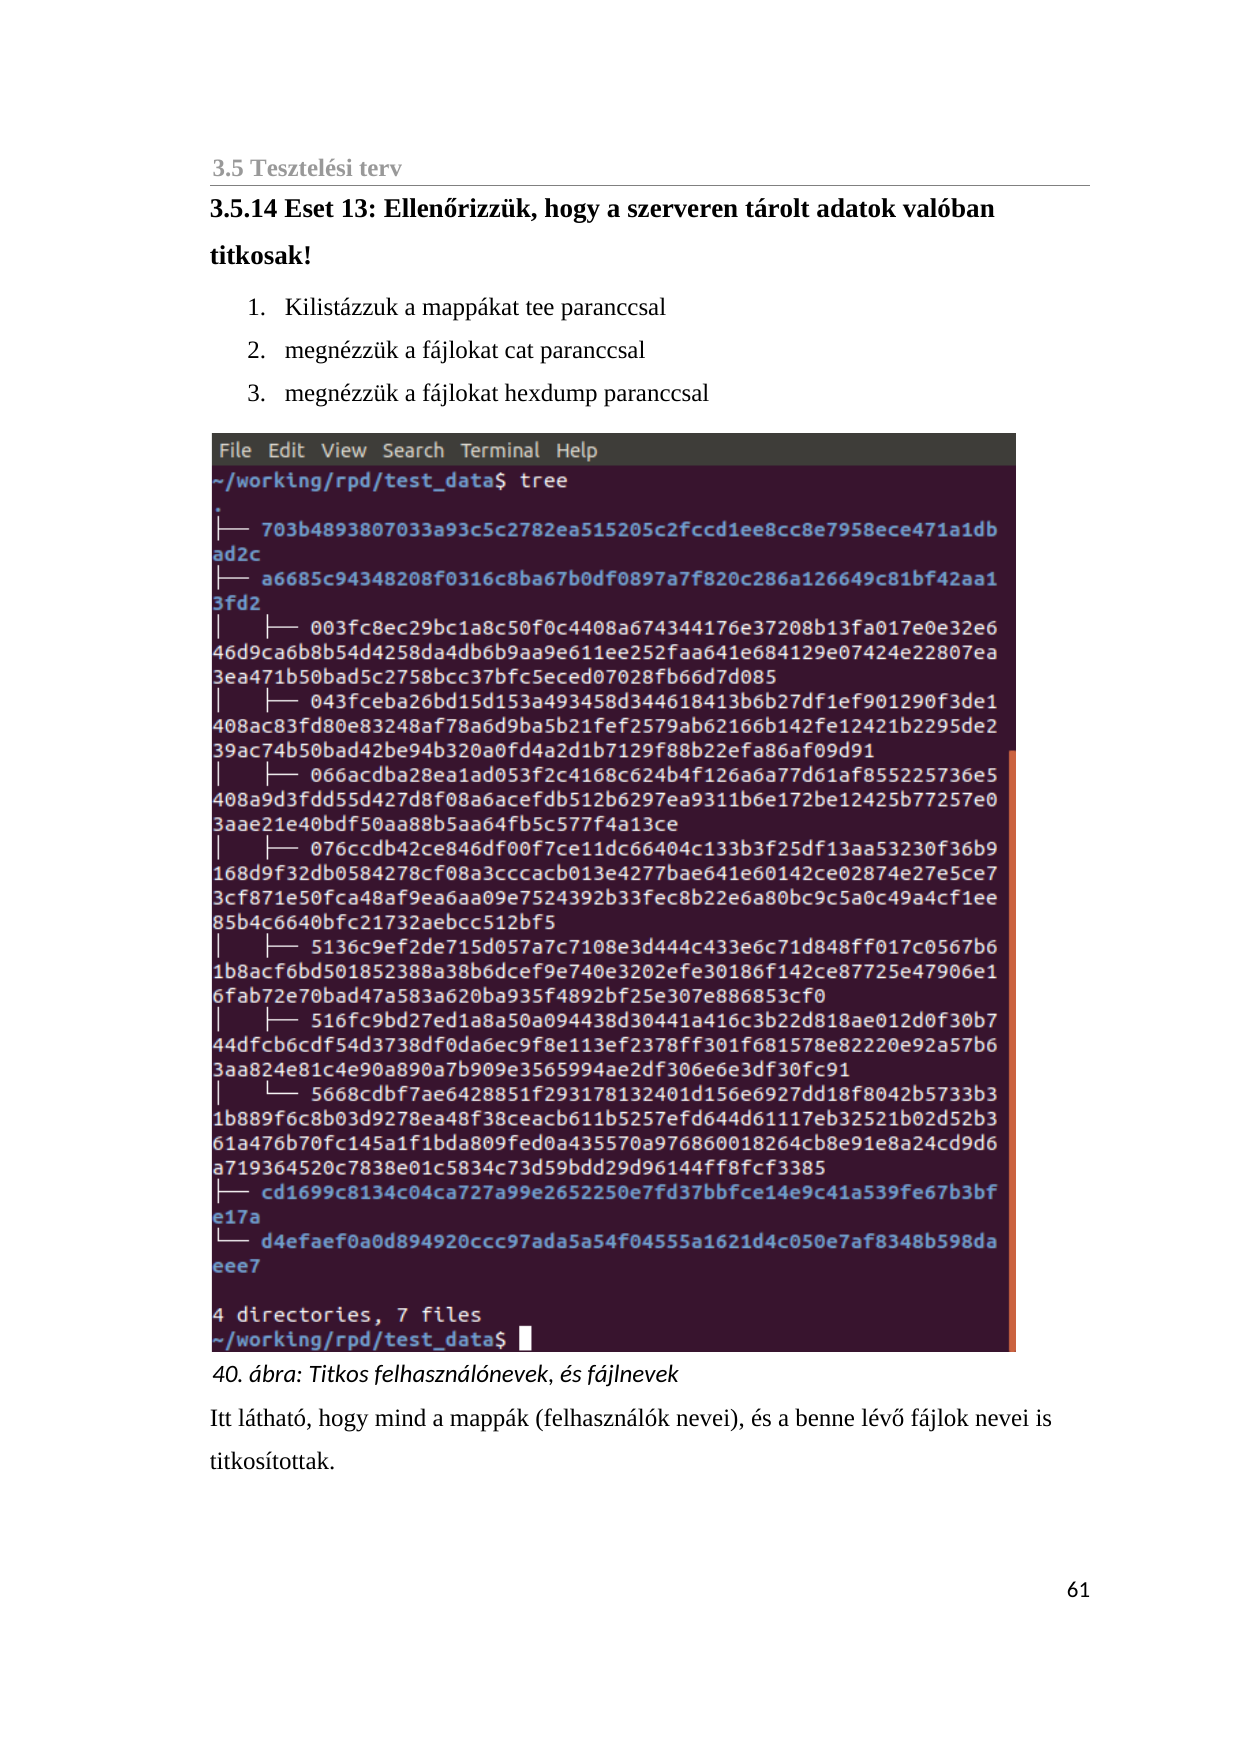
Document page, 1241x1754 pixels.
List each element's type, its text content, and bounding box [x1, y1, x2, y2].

subtitle Eset 13: Ellenőrizzük, hogy a szerveren tárolt adatok valóban titkosak! [209, 192, 1090, 270]
text Itt látható, hogy mind a mappák (felhasználók nevei), és a benne lévő fájlok nevei is titkosítottak. [209, 421, 1090, 1475]
picture [211, 433, 1016, 1352]
list megnézzük a fájlokat cat paranccsal [247, 335, 1090, 364]
list Kilistázzuk a mappákat tee paranccsal [247, 292, 1090, 321]
text 40. ábra: Titkos felhasználónevek, és fájlnevek [212, 1352, 1016, 1389]
list megnézzük a fájlokat hexdump paranccsal [247, 378, 1090, 407]
